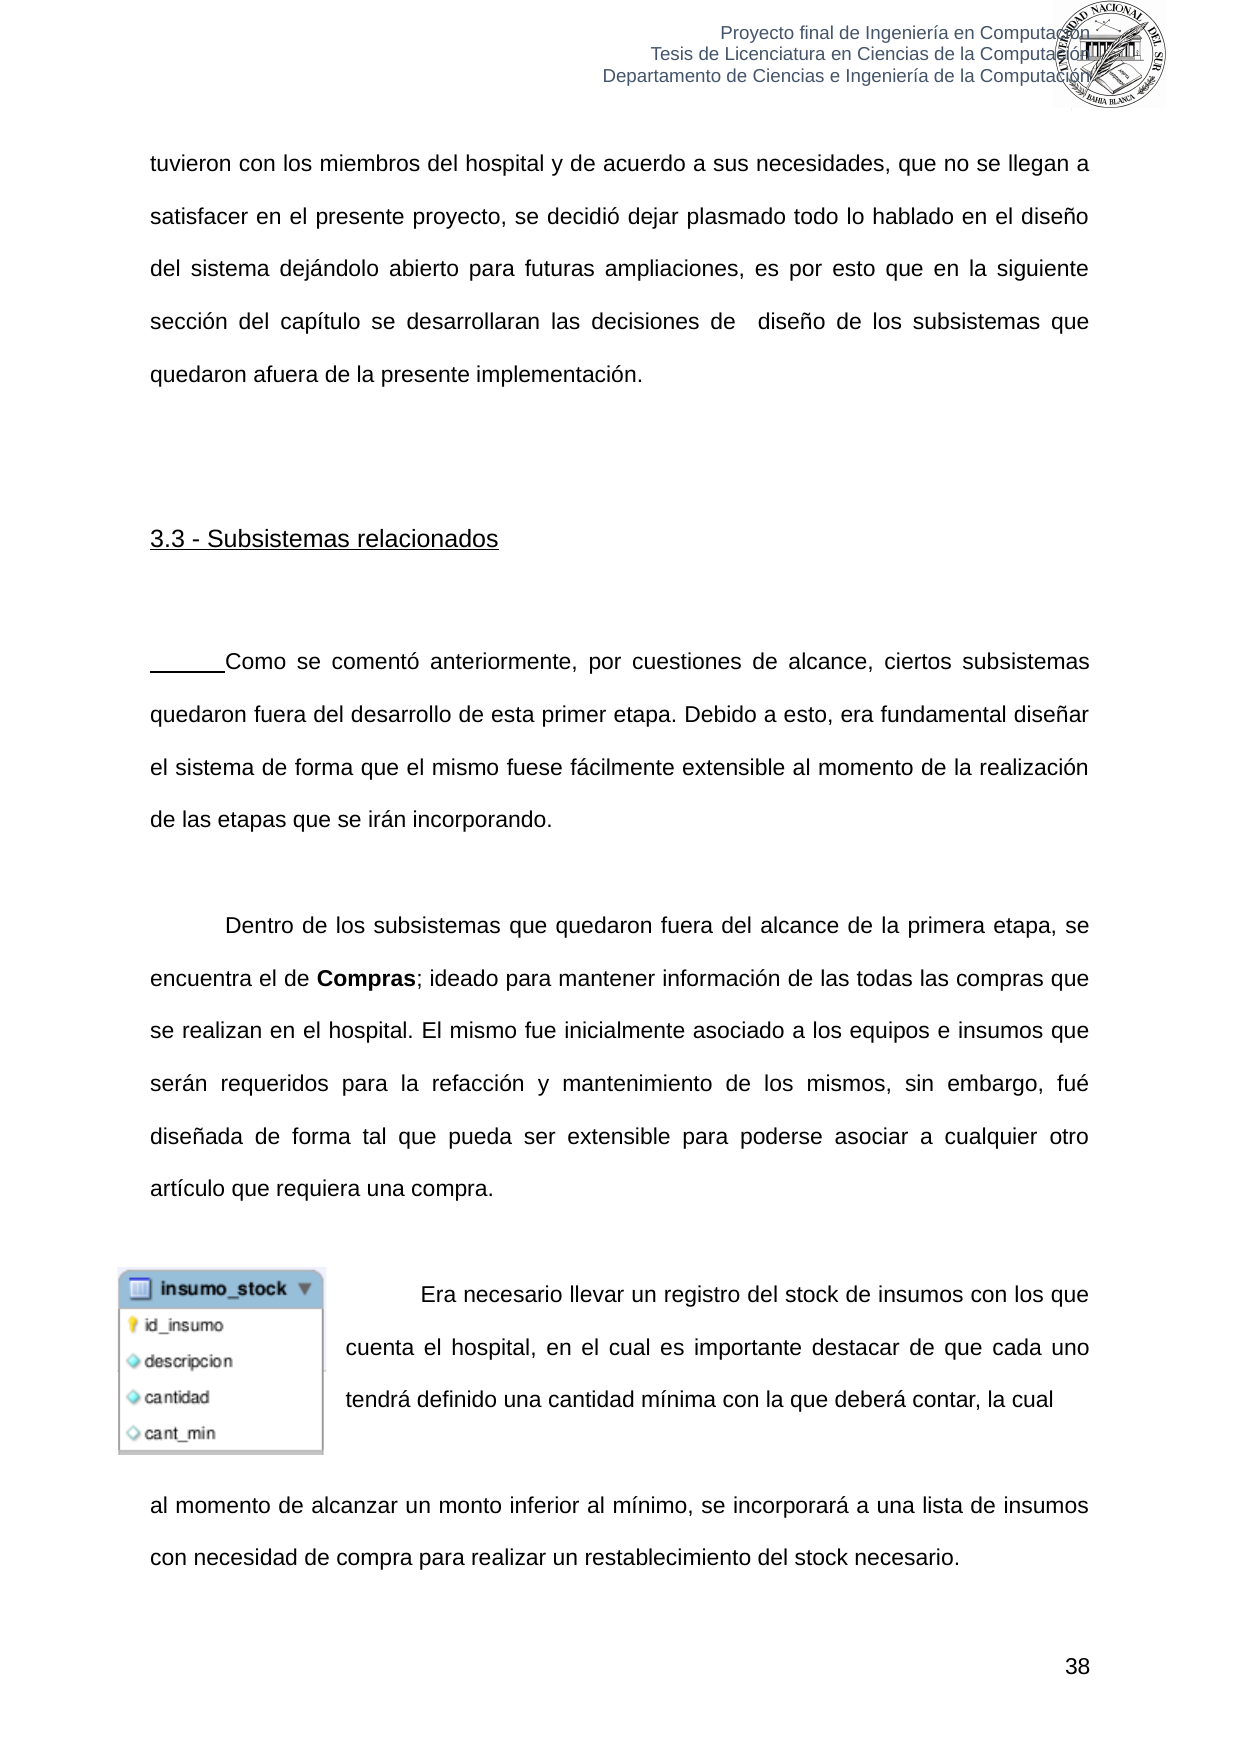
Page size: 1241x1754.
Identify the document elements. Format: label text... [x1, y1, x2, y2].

text al momento de alcanzar un monto inferior al mínimo, se incorporará a una lista de insumos con necesidad de compra para realizar un restablecimiento del stock necesario. [150, 1492, 1090, 1571]
text Era necesario llevar un registro del stock de insumos con los que cuenta el hospital, en el cual es importante destacar de que cada uno tendrá definido una cantidad mínima con la que deberá contar, la cual [327, 1281, 1090, 1413]
picture [1053, 0, 1167, 108]
text Como se comentó anteriormente, por cuestiones de alcance, ciertos subsistemas quedaron fuera del desarrollo de esta primer etapa. Debido a esto, era fundamental diseñar el sistema de forma que el mismo fuese fácilmente extensible al momento de la realización de las etapas que se irán incorporando. [150, 648, 1090, 833]
text tuvieron con los miembros del hospital y de acuerdo a sus necesidades, que no se llegan a satisfacer en el presente proyecto, se decidió dejar plasmado todo lo hablado en el diseño del sistema dejándolo abierto para futuras ampliaciones, es por esto que en la siguiente sección del capítulo se desarrollaran las decisiones de diseño de los subsistemas que quedaron afuera de la presente implementación. [150, 150, 1090, 387]
text 3.3 - Subsistemas relacionados [150, 524, 1090, 552]
picture [117, 1267, 327, 1455]
text Dentro de los subsistemas que quedaron fuera del alcance de la primera etapa, se encuentra el de Compras; ideado para mantener información de las todas las compras que se realizan en el hospital. El mismo fue inicialmente asociado a los equipos e insumos que serán requeridos para la refacción y mantenimiento de los mismos, sin embargo, fué diseñada de forma tal que pueda ser extensible para poderse asociar a cualquier otro artículo que requiera una compra. [150, 912, 1090, 1202]
